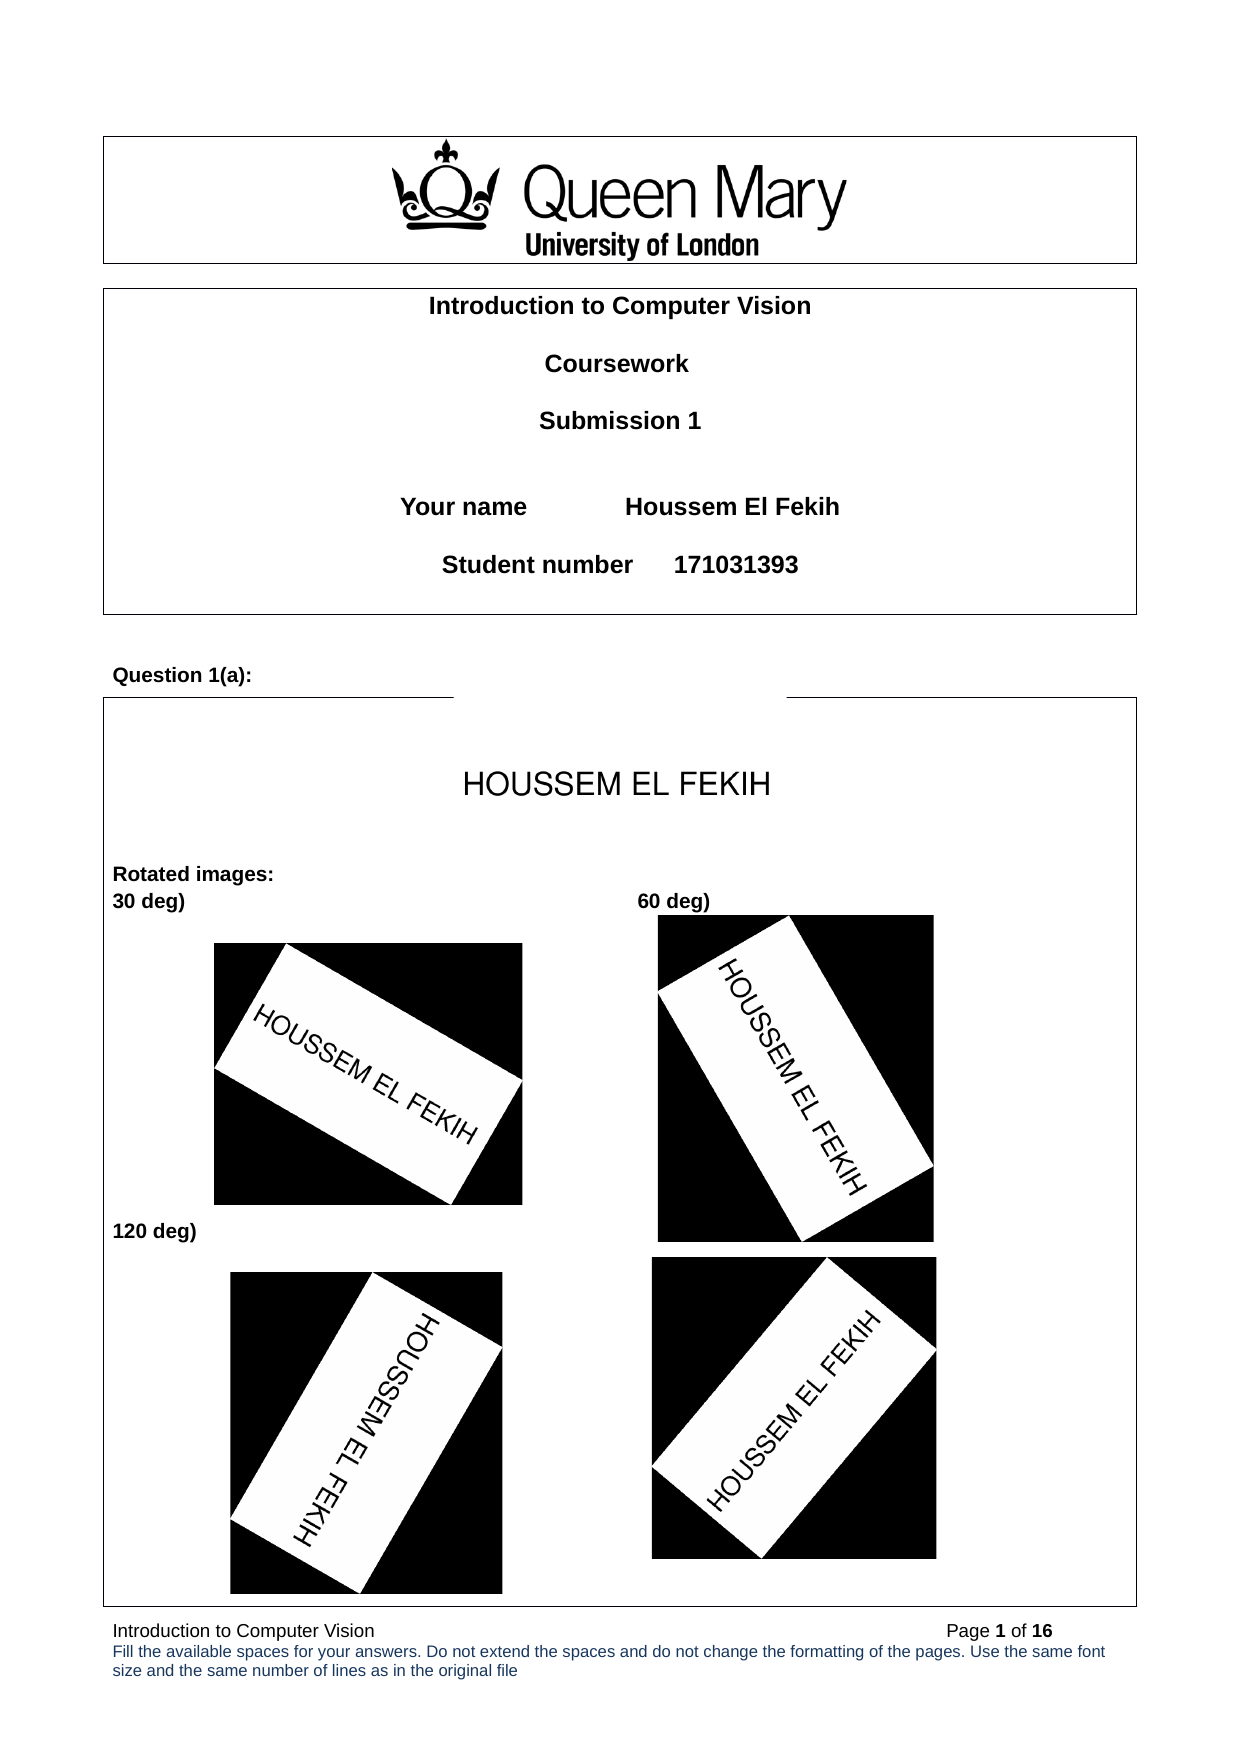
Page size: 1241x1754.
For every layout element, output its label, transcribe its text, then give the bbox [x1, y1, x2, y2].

text 30 deg) 60 deg) [104, 886, 1136, 913]
picture [651, 1257, 937, 1559]
text Student number 171031393 [112, 550, 1128, 578]
text Rotated images: [104, 858, 1136, 885]
text Coursework [112, 348, 1128, 377]
picture [230, 1272, 503, 1594]
text Your name Houssem El Fekih [112, 492, 1128, 521]
picture [214, 943, 523, 1205]
text Question 1(a): [112, 663, 1128, 687]
text Submission 1 [112, 406, 1128, 435]
picture [392, 138, 847, 261]
picture [453, 693, 787, 870]
text Introduction to Computer Vision [104, 289, 1136, 320]
picture [657, 915, 934, 1242]
text 120 deg) [104, 1216, 1136, 1243]
